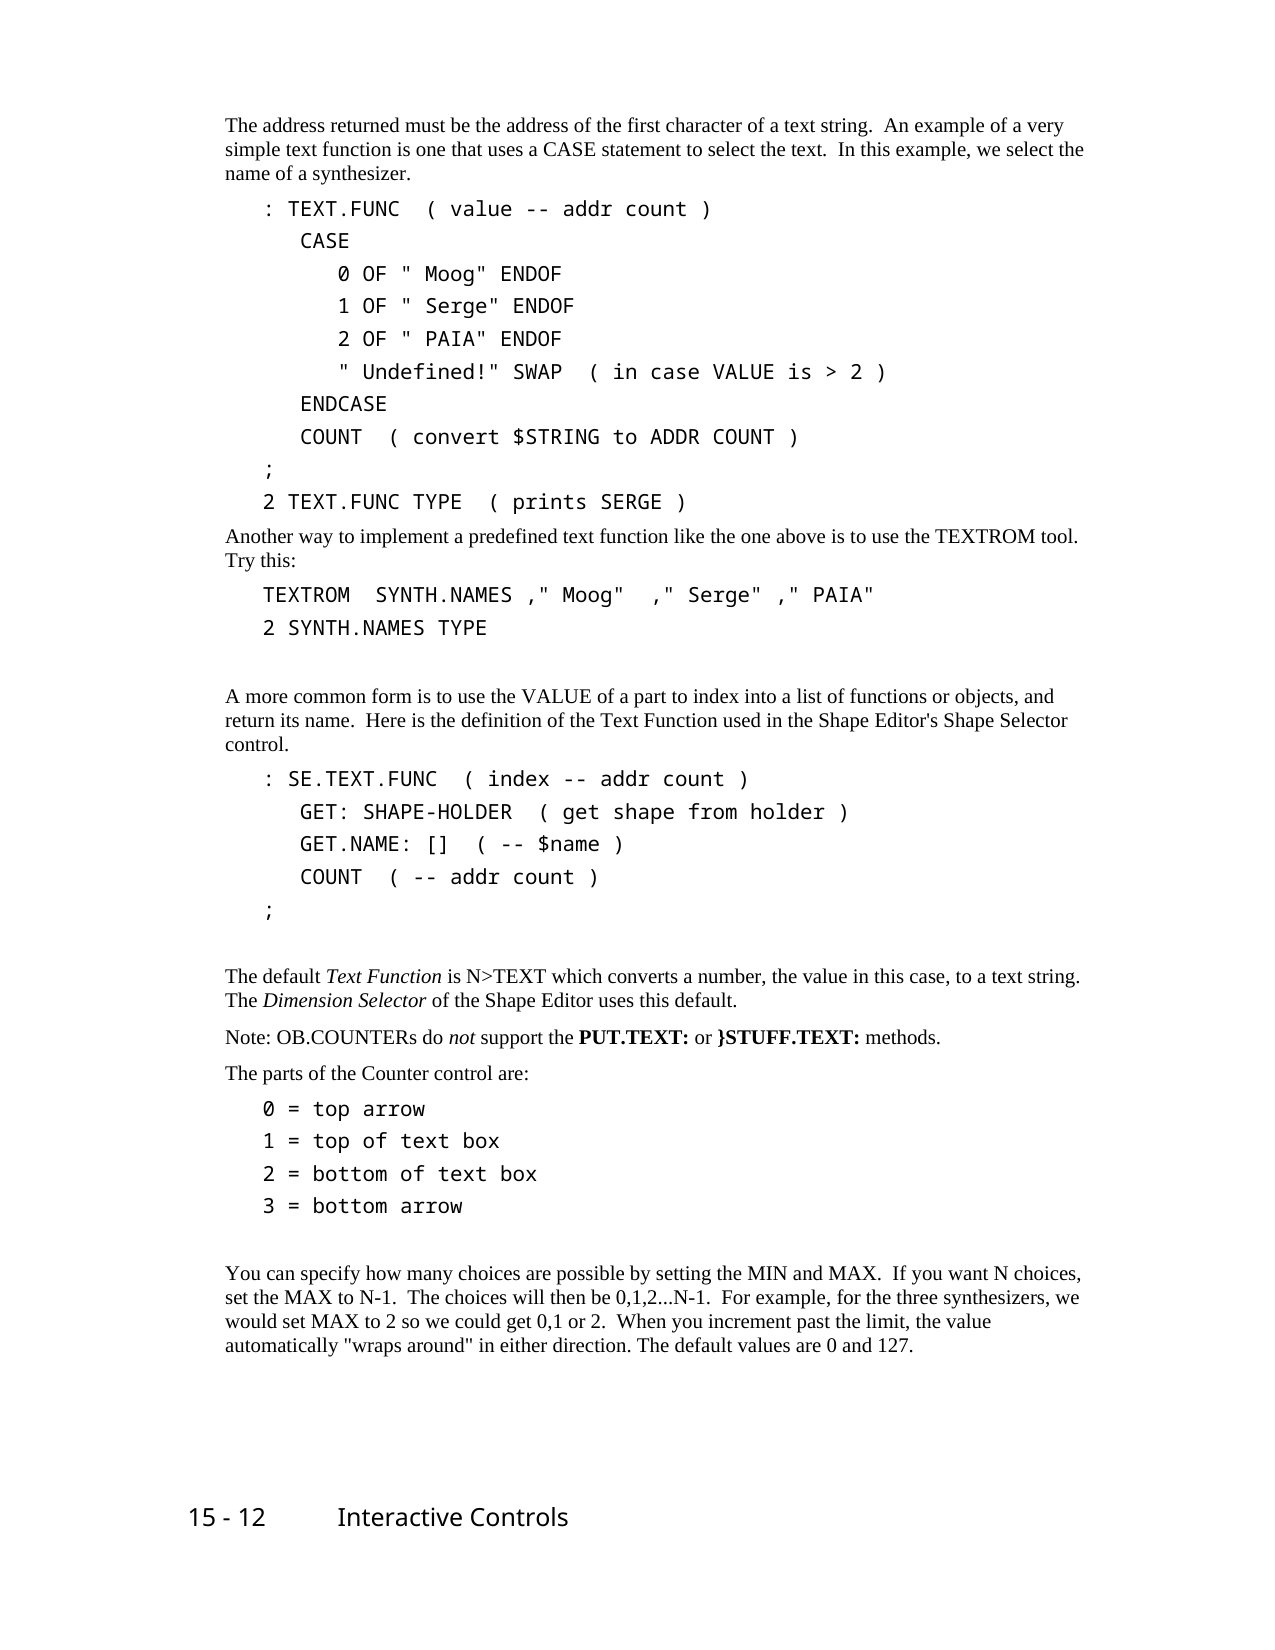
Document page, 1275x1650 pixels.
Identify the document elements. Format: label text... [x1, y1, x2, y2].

text " Undefined!" SWAP ( in case VALUE is > 2 ) [262, 357, 1087, 385]
text ; [262, 895, 1087, 923]
text 2 = bottom of text box [262, 1159, 1087, 1187]
text TEXTROM SYNTH.NAMES ," Moog" ," Serge" ," PAIA" [262, 580, 1087, 609]
text A more common form is to use the VALUE of a part to index into a list of functions or objects, and return its name. Here is the definition of the Text Function used in the Shape Editor's Shape Selector control. [225, 684, 1087, 756]
text The parts of the Counter control are: [225, 1061, 1087, 1085]
text CASE [262, 226, 1087, 255]
text 2 TEXT.FUNC TYPE ( prints SERGE ) [262, 487, 1087, 516]
text 1 OF " Serge" ENDOF [262, 292, 1087, 320]
text Note: OB.COUNTERs do not support the PUT.TEXT: or }STUFF.TEXT: methods. [225, 1025, 1087, 1049]
text ENDCASE [262, 389, 1087, 418]
text 2 OF " PAIA" ENDOF [262, 324, 1087, 353]
text GET.NAME: [] ( -- $name ) [262, 829, 1087, 858]
text 0 OF " Moog" ENDOF [262, 259, 1087, 287]
text 3 = bottom arrow [262, 1192, 1087, 1220]
text COUNT ( -- addr count ) [262, 862, 1087, 891]
text : SE.TEXT.FUNC ( index -- addr count ) [262, 764, 1087, 793]
text The address returned must be the address of the first character of a text string. An example of a very simple text function is one that uses a CASE statement to select the text. In this example, we select the name of a synthesizer. [225, 113, 1087, 185]
text : TEXT.FUNC ( value -- addr count ) [262, 194, 1087, 222]
text 1 = top of text box [262, 1126, 1087, 1155]
text The default Text Function is N>TEXT which converts a number, the value in this case, to a text string. The Dimension Selector of the Shape Editor uses this default. [225, 964, 1087, 1012]
text ; [262, 454, 1087, 483]
text 0 = top arrow [262, 1094, 1087, 1122]
text Another way to implement a predefined text function like the one above is to use the TEXTROM tool. Try this: [225, 524, 1087, 572]
text GET: SHAPE-HOLDER ( get shape from holder ) [262, 797, 1087, 825]
text 2 SYNTH.NAMES TYPE [262, 613, 1087, 641]
text COUNT ( convert $STRING to ADDR COUNT ) [262, 422, 1087, 450]
text You can specify how many choices are possible by setting the MIN and MAX. If you want N choices, set the MAX to N-1. The choices will then be 0,1,2...N-1. For example, for the three synthesizers, we would set MAX to 2 so we could get 0,1 or 2. When you increment past the limit, the value automatically "wraps around" in either direction. The default values are 0 and 127. [225, 1261, 1087, 1357]
